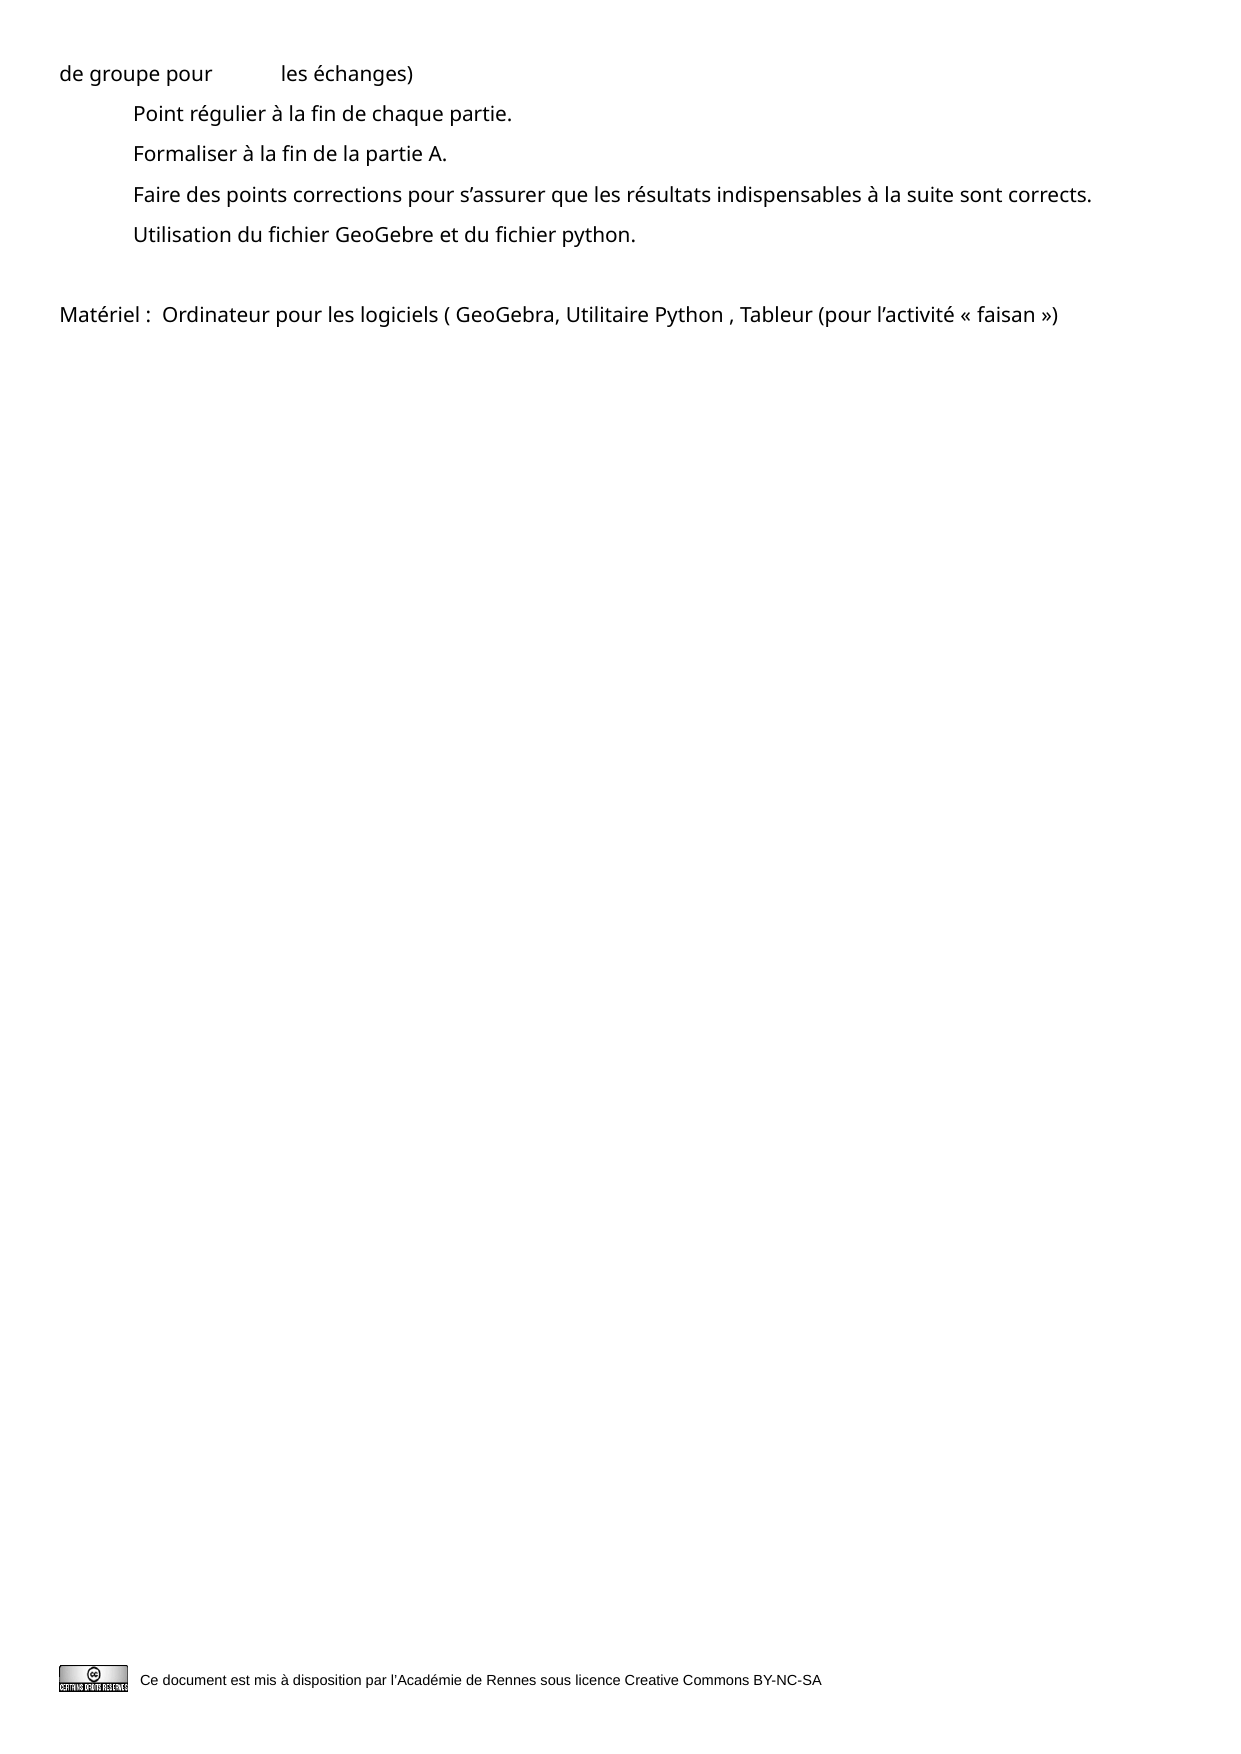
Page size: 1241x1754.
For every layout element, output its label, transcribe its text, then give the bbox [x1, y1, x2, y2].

text Formaliser à la fin de la partie A. [59, 139, 1181, 168]
text Matériel : Ordinateur pour les logiciels ( GeoGebra, Utilitaire Python , Tableur (pour l’activité « faisan ») [59, 300, 1181, 329]
picture [59, 1665, 128, 1692]
text Utilisation du fichier GeoGebre et du fichier python. [59, 220, 1181, 248]
text de groupe pour les échanges) [59, 59, 1181, 87]
text Point régulier à la fin de chaque partie. [59, 99, 1181, 128]
text Faire des points corrections pour s’assurer que les résultats indispensables à la suite sont corrects. [59, 180, 1181, 208]
